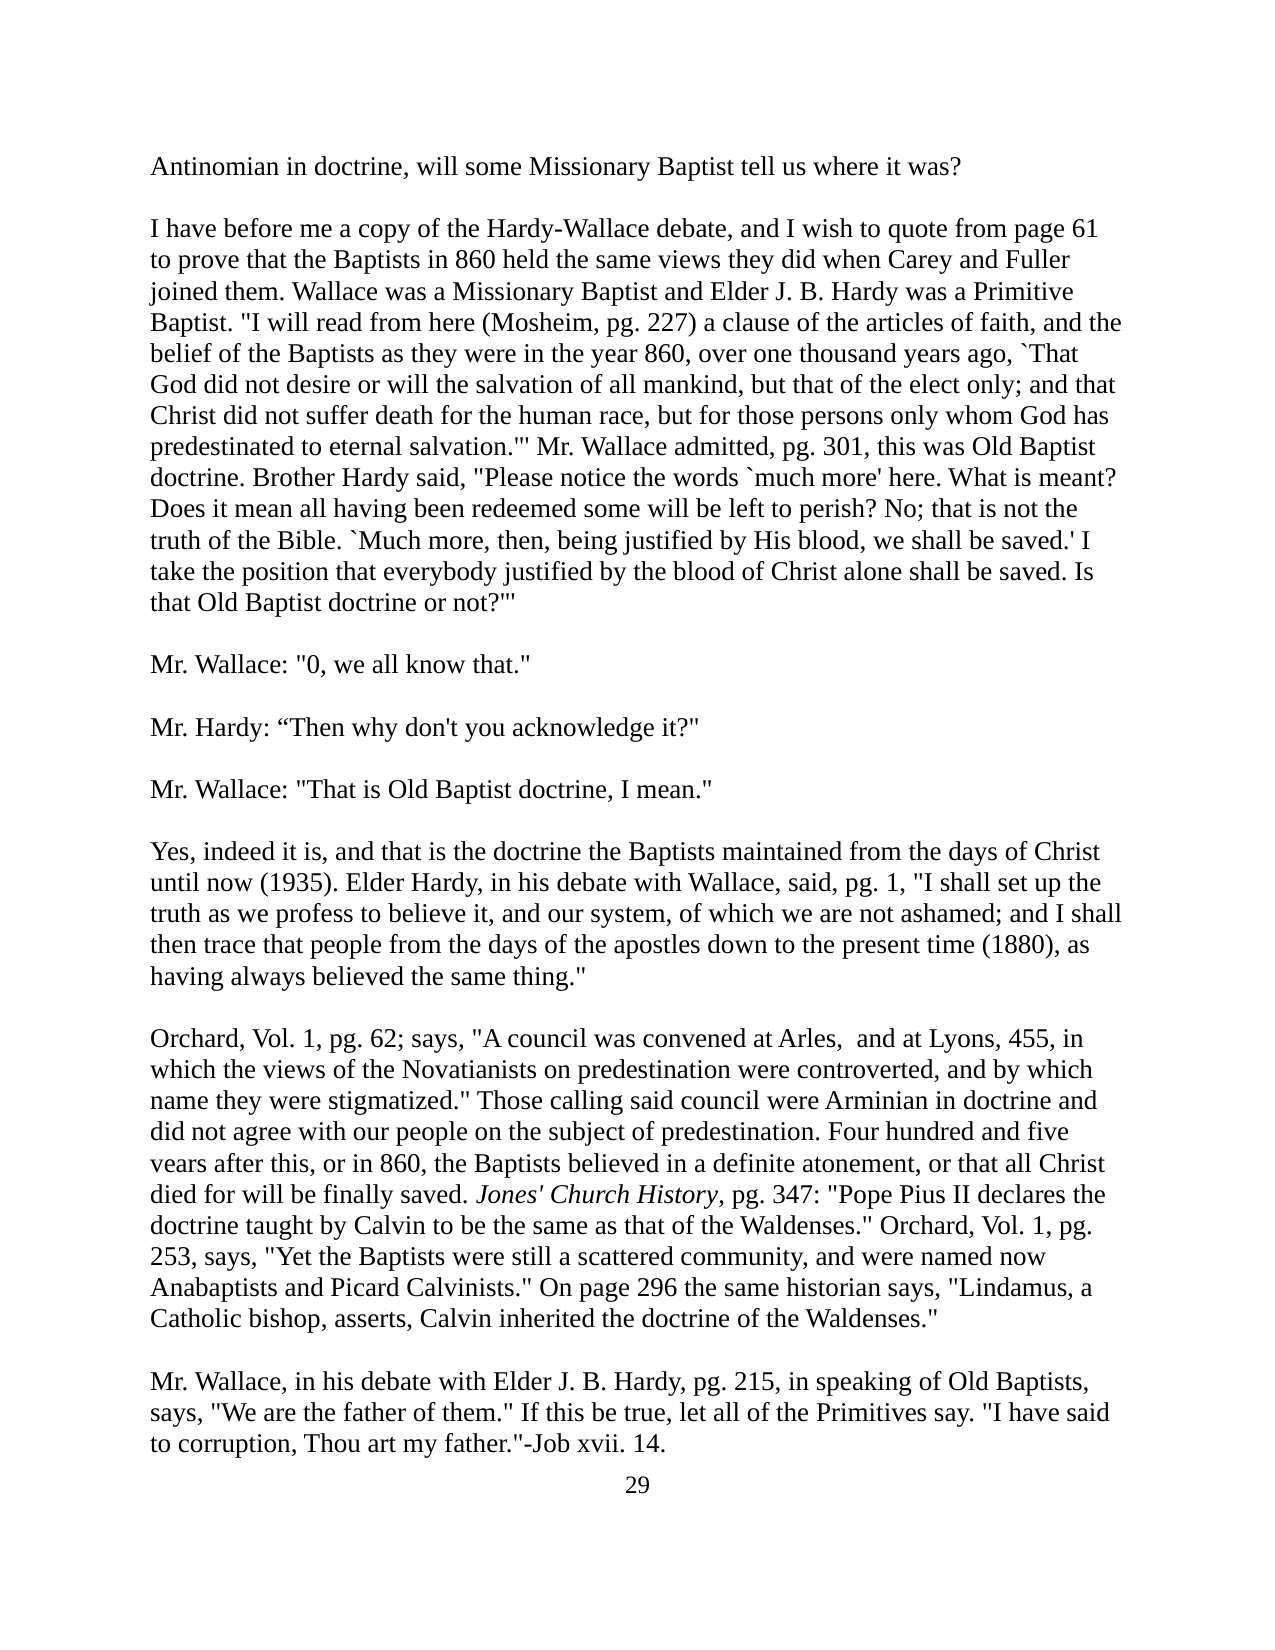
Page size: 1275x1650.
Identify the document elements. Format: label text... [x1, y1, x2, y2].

text Orchard, Vol. 1, pg. 62; says, "A council was convened at Arles, and at Lyons, 455, in which the views of the Novatianists on predestination were controverted, and by which name they were stigmatized." Those calling said council were Arminian in doctrine and did not agree with our people on the subject of predestination. Four hundred and five vears after this, or in 860, the Baptists believed in a definite atonement, or that all Christ died for will be finally saved. Jones' Church History, pg. 347: "Pope Pius II declares the doctrine taught by Calvin to be the same as that of the Waldenses." Orchard, Vol. 1, pg. 253, says, "Yet the Baptists were still a scattered community, and were named now Anabaptists and Picard Calvinists." On page 296 the same historian says, "Lindamus, a Catholic bishop, asserts, Calvin inherited the doctrine of the Waldenses." [150, 1022, 1125, 1333]
text Antinomian in doctrine, will some Missionary Baptist tell us where it was? [150, 150, 1125, 181]
text Mr. Wallace, in his debate with Elder J. B. Hardy, pg. 215, in speaking of Old Baptists, says, "We are the father of them." If this be true, let all of the Primitives say. "I have said to corruption, Thou art my father."-Job xvii. 14. [150, 1365, 1125, 1458]
text Yes, indeed it is, and that is the doctrine the Baptists maintained from the days of Christ until now (1935). Elder Hardy, in his debate with Wallace, said, pg. 1, "I shall set up the truth as we profess to believe it, and our system, of which we are not ashamed; and I shall then trace that people from the days of the apostles down to the present time (1880), as having always believed the same thing." [150, 835, 1125, 991]
text Mr. Wallace: "0, we all know that." [150, 648, 1125, 679]
text I have before me a copy of the Hardy-Wallace debate, and I wish to quote from page 61 to prove that the Baptists in 860 held the same views they did when Carey and Fuller joined them. Wallace was a Missionary Baptist and Elder J. B. Hardy was a Primitive Baptist. "I will read from here (Mosheim, pg. 227) a clause of the articles of faith, and the belief of the Baptists as they were in the year 860, over one thousand years ago, `That God did not desire or will the salvation of all mankind, but that of the elect only; and that Christ did not suffer death for the human race, but for those persons only whom God has predestinated to eternal salvation."' Mr. Wallace admitted, pg. 301, this was Old Baptist doctrine. Brother Hardy said, "Please notice the words `much more' here. What is meant? Does it mean all having been redeemed some will be left to perish? No; that is not the truth of the Bible. `Much more, then, being justified by His blood, we shall be saved.' I take the position that everybody justified by the blood of Christ alone shall be saved. Is that Old Baptist doctrine or not?"' [150, 212, 1125, 617]
text Mr. Hardy: “Then why don't you acknowledge it?" [150, 711, 1125, 742]
text Mr. Wallace: "That is Old Baptist doctrine, I mean." [150, 773, 1125, 804]
